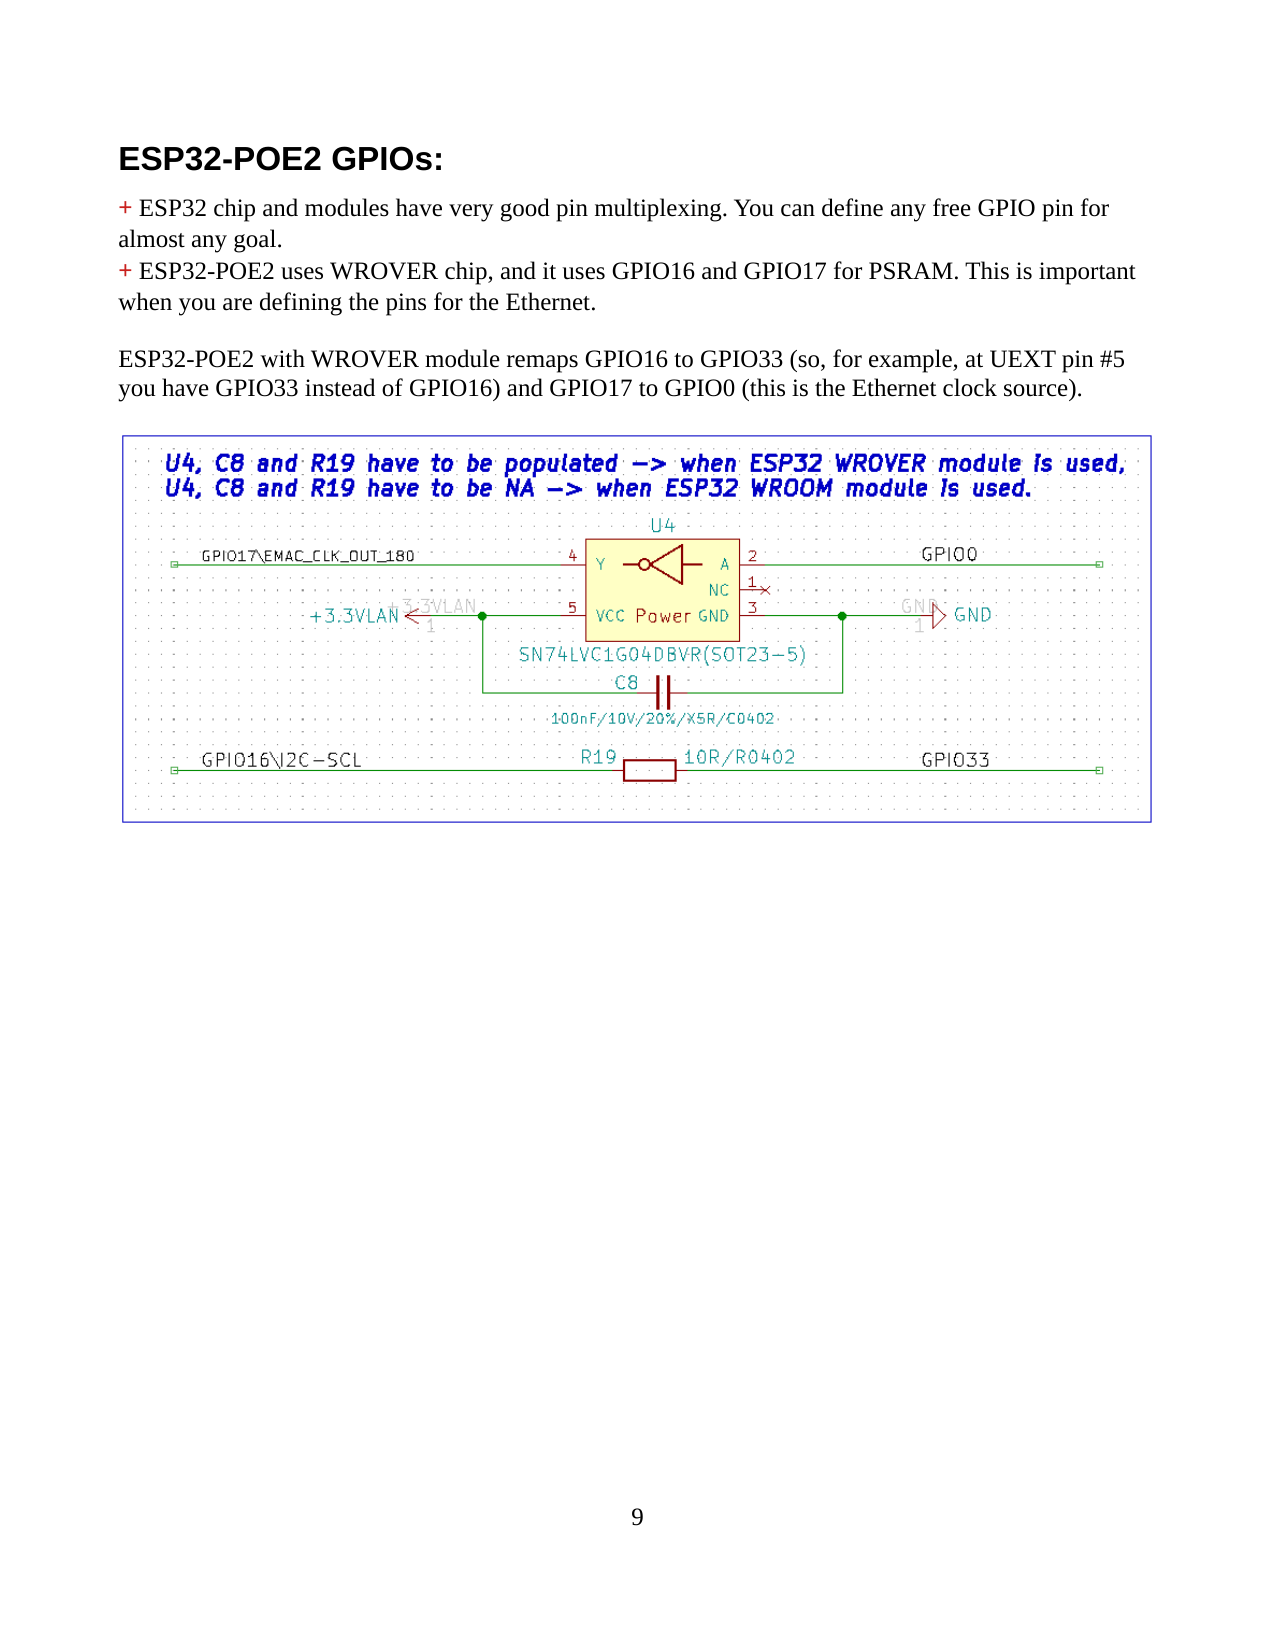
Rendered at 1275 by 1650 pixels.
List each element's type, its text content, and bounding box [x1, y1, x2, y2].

text + ESP32-POE2 uses WROVER chip, and it uses GPIO16 and GPIO17 for PSRAM. This is important when you are defining the pins for the Ethernet. [118, 253, 1157, 316]
picture [118, 430, 1157, 827]
text ESP32-POE2 with WROVER module remaps GPIO16 to GPIO33 (so, for example, at UEXT pin #5 you have GPIO33 instead of GPIO16) and GPIO17 to GPIO0 (this is the Ethernet clock source). [118, 344, 1157, 402]
text + ESP32 chip and modules have very good pin multiplexing. You can define any free GPIO pin for almost any goal. [118, 190, 1157, 253]
subtitle ESP32-POE2 GPIOs: [118, 139, 1157, 177]
